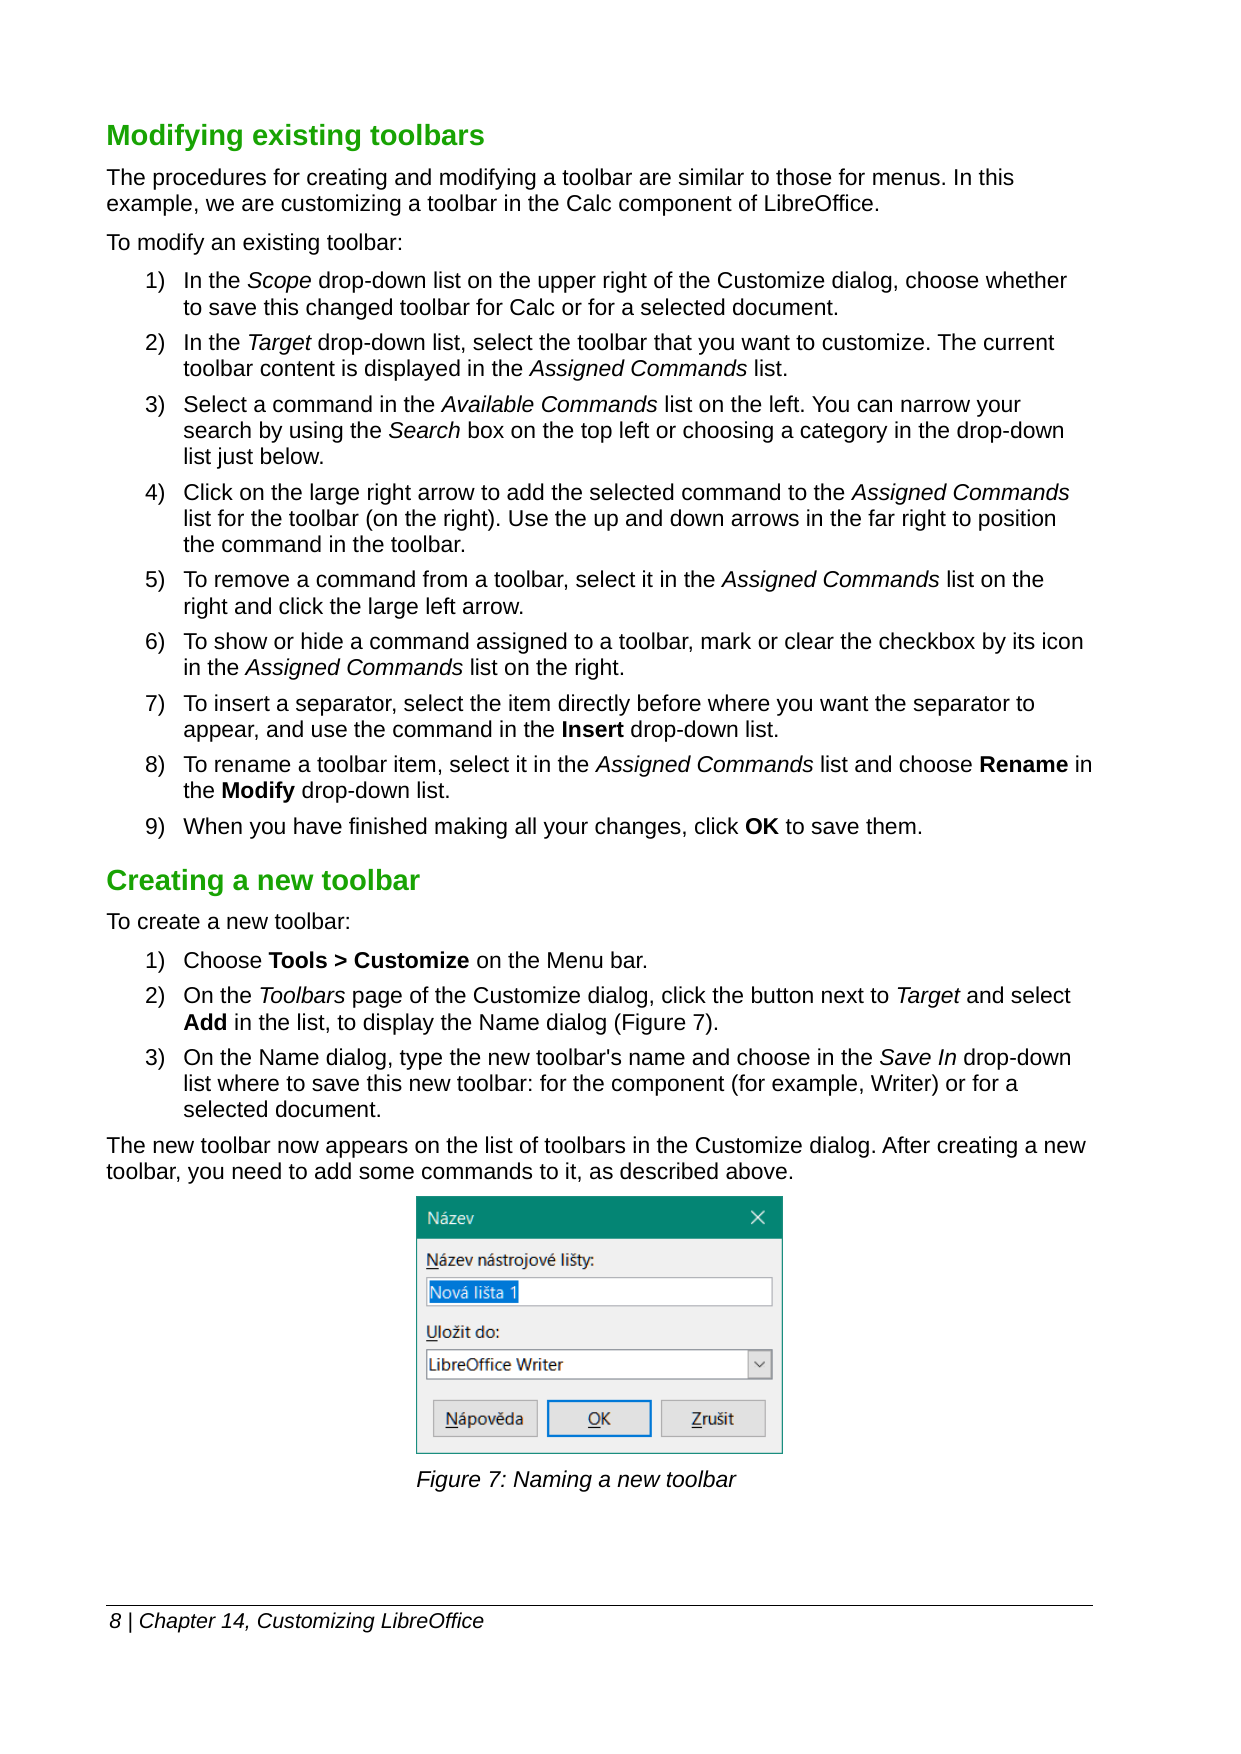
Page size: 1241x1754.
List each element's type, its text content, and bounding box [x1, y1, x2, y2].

text The procedures for creating and modifying a toolbar are similar to those for menus. In this example, we are customizing a toolbar in the Calc component of LibreOffice. [106, 163, 1093, 216]
list To modify an existing toolbar: [106, 229, 1093, 255]
list To show or hide a command assigned to a toolbar, mark or clear the checkbox by its icon in the Assigned Commands list on the right. [165, 628, 1093, 681]
text The new toolbar now appears on the list of toolbars in the Customize dialog. After creating a new toolbar, you need to add some commands to it, as described above. [106, 1132, 1093, 1184]
list To rename a toolbar item, select it in the Assigned Commands list and choose Rename in the Modify drop-down list. [165, 751, 1093, 804]
text Figure 7: Naming a new toolbar [416, 1466, 783, 1492]
list Select a command in the Available Commands list on the left. You can narrow your search by using the Search box on the top left or choosing a category in the drop-down list just below. [165, 391, 1093, 470]
subtitle Modifying existing toolbars [106, 118, 1093, 152]
list To create a new toolbar: [106, 908, 1093, 934]
list In the Target drop-down list, select the toolbar that you want to customize. The current toolbar content is displayed in the Assigned Commands list. [165, 329, 1093, 382]
list In the Scope drop-down list on the upper right of the Customize dialog, choose whether to save this changed toolbar for Calc or for a selected document. [165, 267, 1093, 320]
list When you have finished making all your changes, click OK to save them. [165, 813, 1093, 839]
subtitle Creating a new toolbar [106, 863, 1093, 896]
list To insert a separator, select the item directly before where you want the separator to appear, and use the command in the Insert drop-down list. [165, 689, 1093, 742]
picture [416, 1196, 783, 1454]
list Click on the large right arrow to add the selected command to the Assigned Commands list for the toolbar (on the right). Use the up and down arrows in the far right to position the command in the toolbar. [165, 478, 1093, 558]
list Choose Tools > Customize on the Menu bar. [165, 947, 1093, 973]
list On the Toolbars page of the Customize dialog, click the button next to Target and select Add in the list, to display the Name dialog (Figure 7). [165, 982, 1093, 1035]
list To remove a command from a toolbar, select it in the Assigned Commands list on the right and click the large left arrow. [165, 566, 1093, 619]
list On the Name dialog, type the new toolbar's name and choose in the Save In drop-down list where to save this new toolbar: for the component (for example, Writer) or for a selected document. [165, 1044, 1093, 1123]
